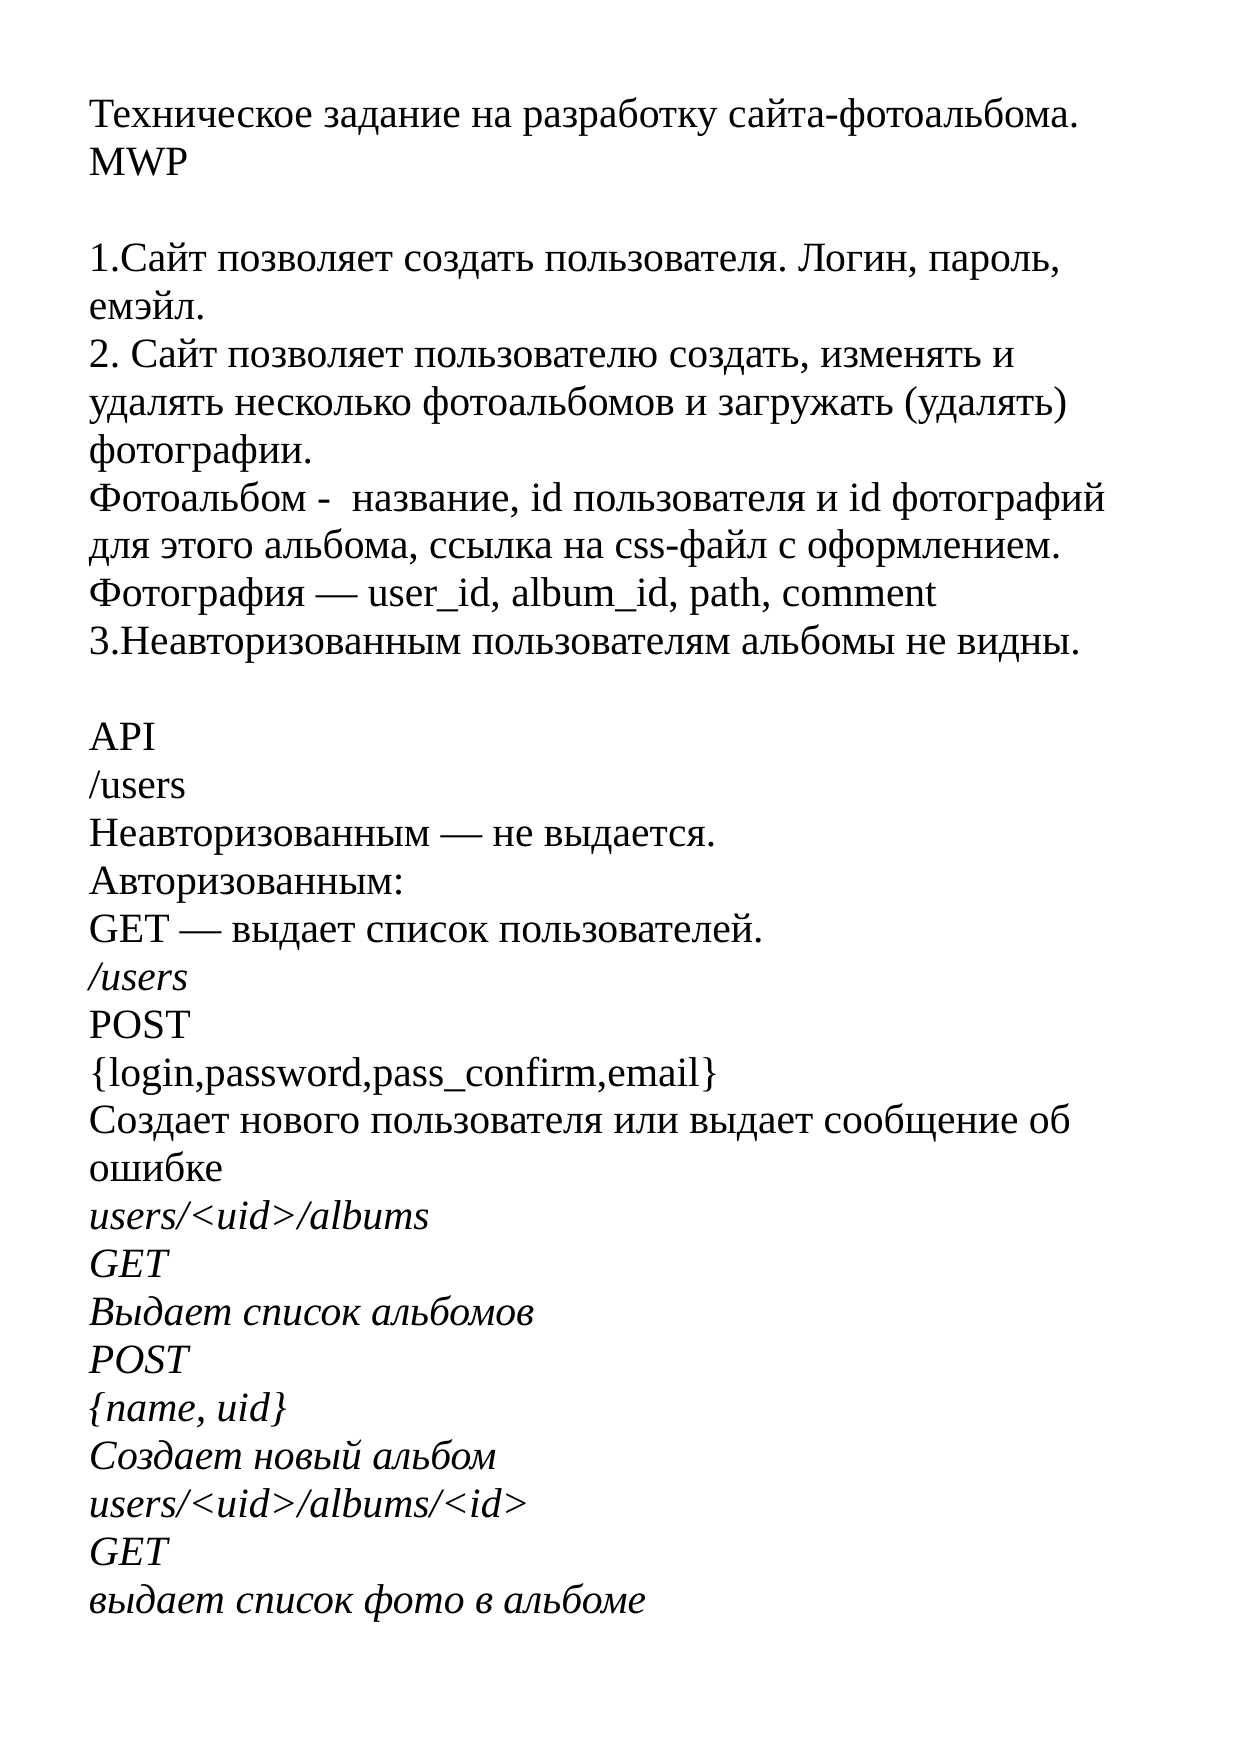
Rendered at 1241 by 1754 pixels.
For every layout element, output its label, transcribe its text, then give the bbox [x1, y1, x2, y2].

text MWP [89, 137, 1152, 184]
text POST [89, 1334, 1152, 1382]
text выдает список фото в альбоме [89, 1574, 1152, 1622]
text 2. Сайт позволяет пользователю создать, изменять и удалять несколько фотоальбомов и загружать (удалять) фотографии. [89, 328, 1152, 472]
text 3.Неавторизованным пользователям альбомы не видны. [89, 616, 1152, 664]
text users/<uid>/albums [89, 1191, 1152, 1239]
text {name, uid} [89, 1382, 1152, 1430]
text POST [89, 999, 1152, 1047]
text /users [89, 951, 1152, 999]
text /users [89, 759, 1152, 807]
text Создает нового пользователя или выдает сообщение об ошибке [89, 1095, 1152, 1191]
text GET [89, 1526, 1152, 1574]
text Создает новый альбом [89, 1430, 1152, 1478]
text GET [89, 1239, 1152, 1287]
text GET — выдает список пользователей. [89, 903, 1152, 951]
text API [89, 712, 1152, 759]
text Выдает список альбомов [89, 1287, 1152, 1334]
text Неавторизованным — не выдается. [89, 807, 1152, 855]
text Авторизованным: [89, 855, 1152, 903]
text users/<uid>/albums/<id> [89, 1478, 1152, 1526]
text {login,password,pass_confirm,email} [89, 1047, 1152, 1095]
text Фотоальбом - название, id пользователя и id фотографий для этого альбома, ссылка на css-файл с оформлением. [89, 472, 1152, 568]
text Фотография — user_id, album_id, path, comment [89, 568, 1152, 616]
text Техническое задание на разработку сайта-фотоальбома. [89, 89, 1152, 137]
text 1.Сайт позволяет создать пользователя. Логин, пароль, емэйл. [89, 232, 1152, 328]
